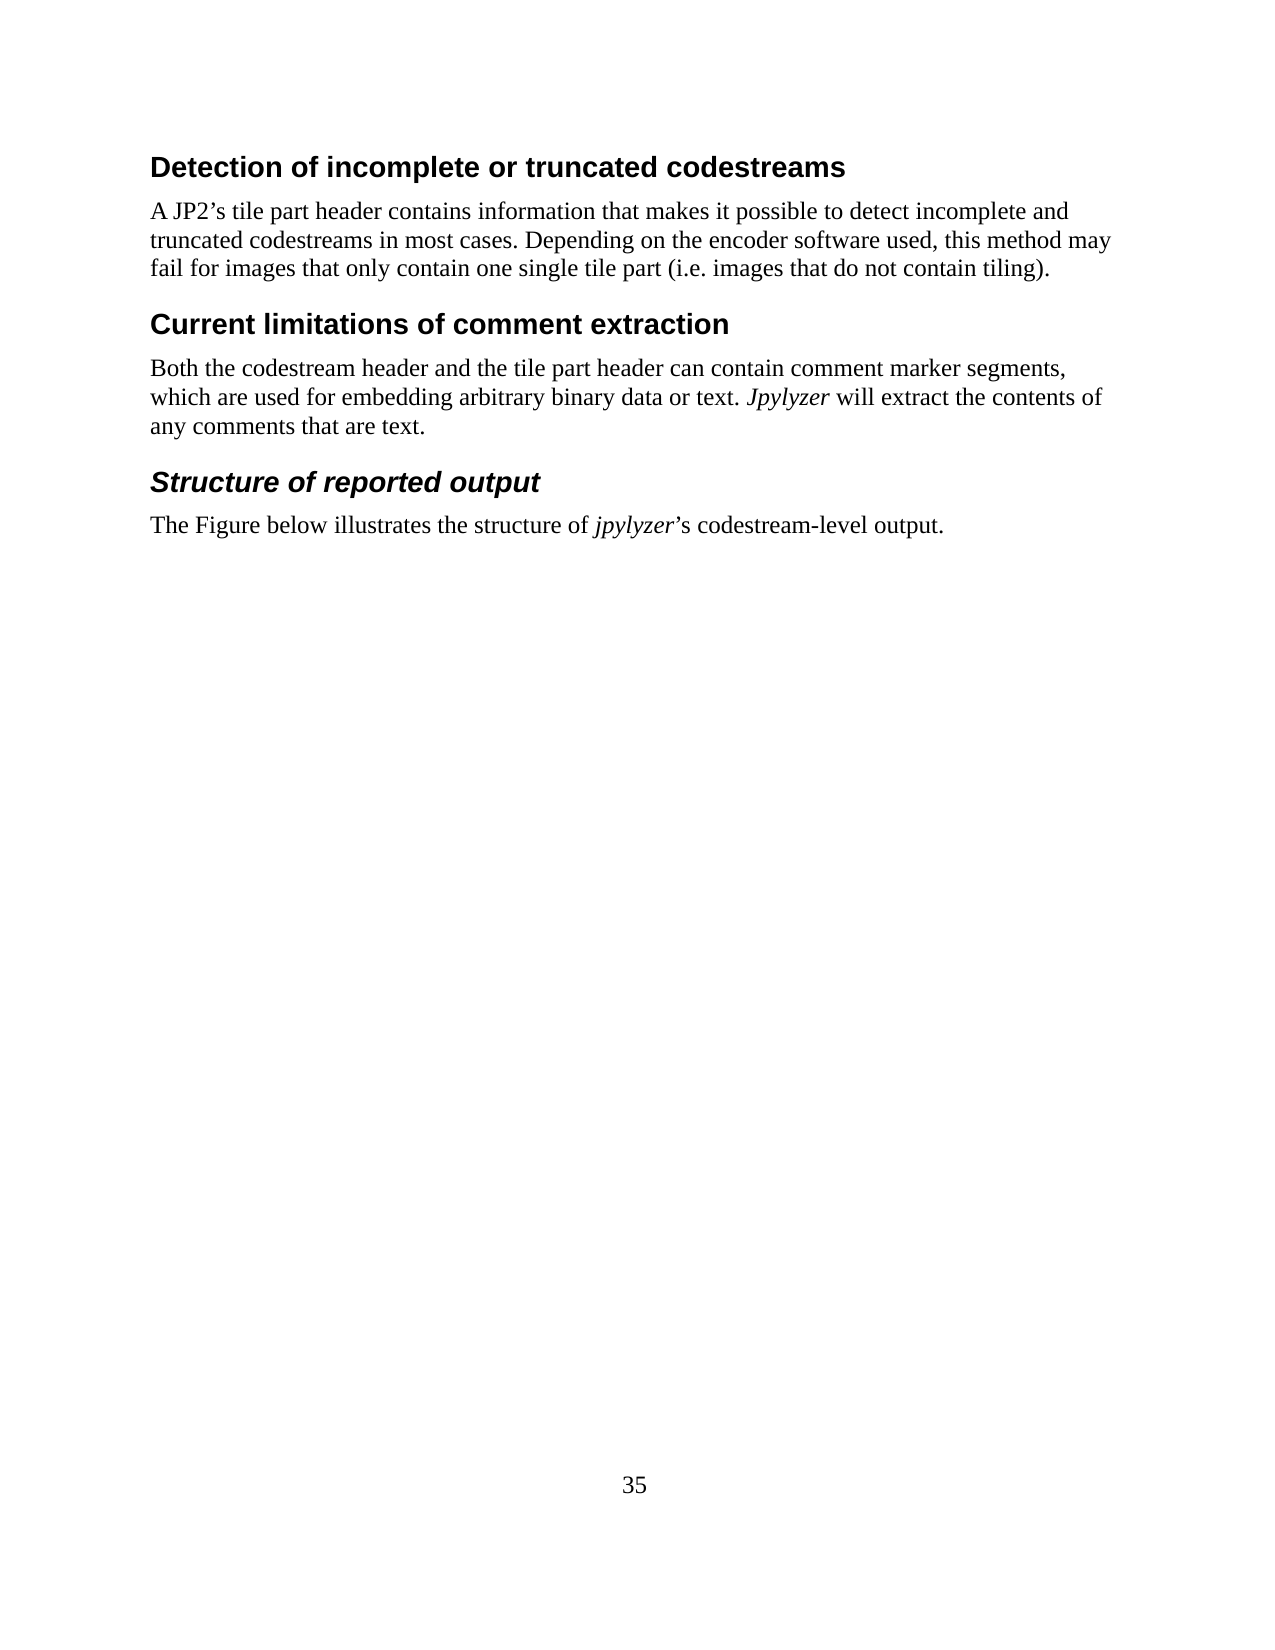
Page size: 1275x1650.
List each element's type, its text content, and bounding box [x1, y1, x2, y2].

text The Figure below illustrates the structure of jpylyzer’s codestream-level output. [150, 511, 1125, 539]
text Both the codestream header and the tile part header can contain comment marker segments, which are used for embedding arbitrary binary data or text. Jpylyzer will extract the contents of any comments that are text. [150, 353, 1125, 439]
subtitle Current limitations of comment extraction [150, 307, 1125, 341]
subtitle Structure of reported output [150, 464, 1125, 498]
text A JP2’s tile part header contains information that makes it possible to detect incomplete and truncated codestreams in most cases. Depending on the encoder software used, this method may fail for images that only contain one single tile part (i.e. images that do not contain tiling). [150, 196, 1125, 282]
subtitle Detection of incomplete or truncated codestreams [150, 150, 1125, 183]
